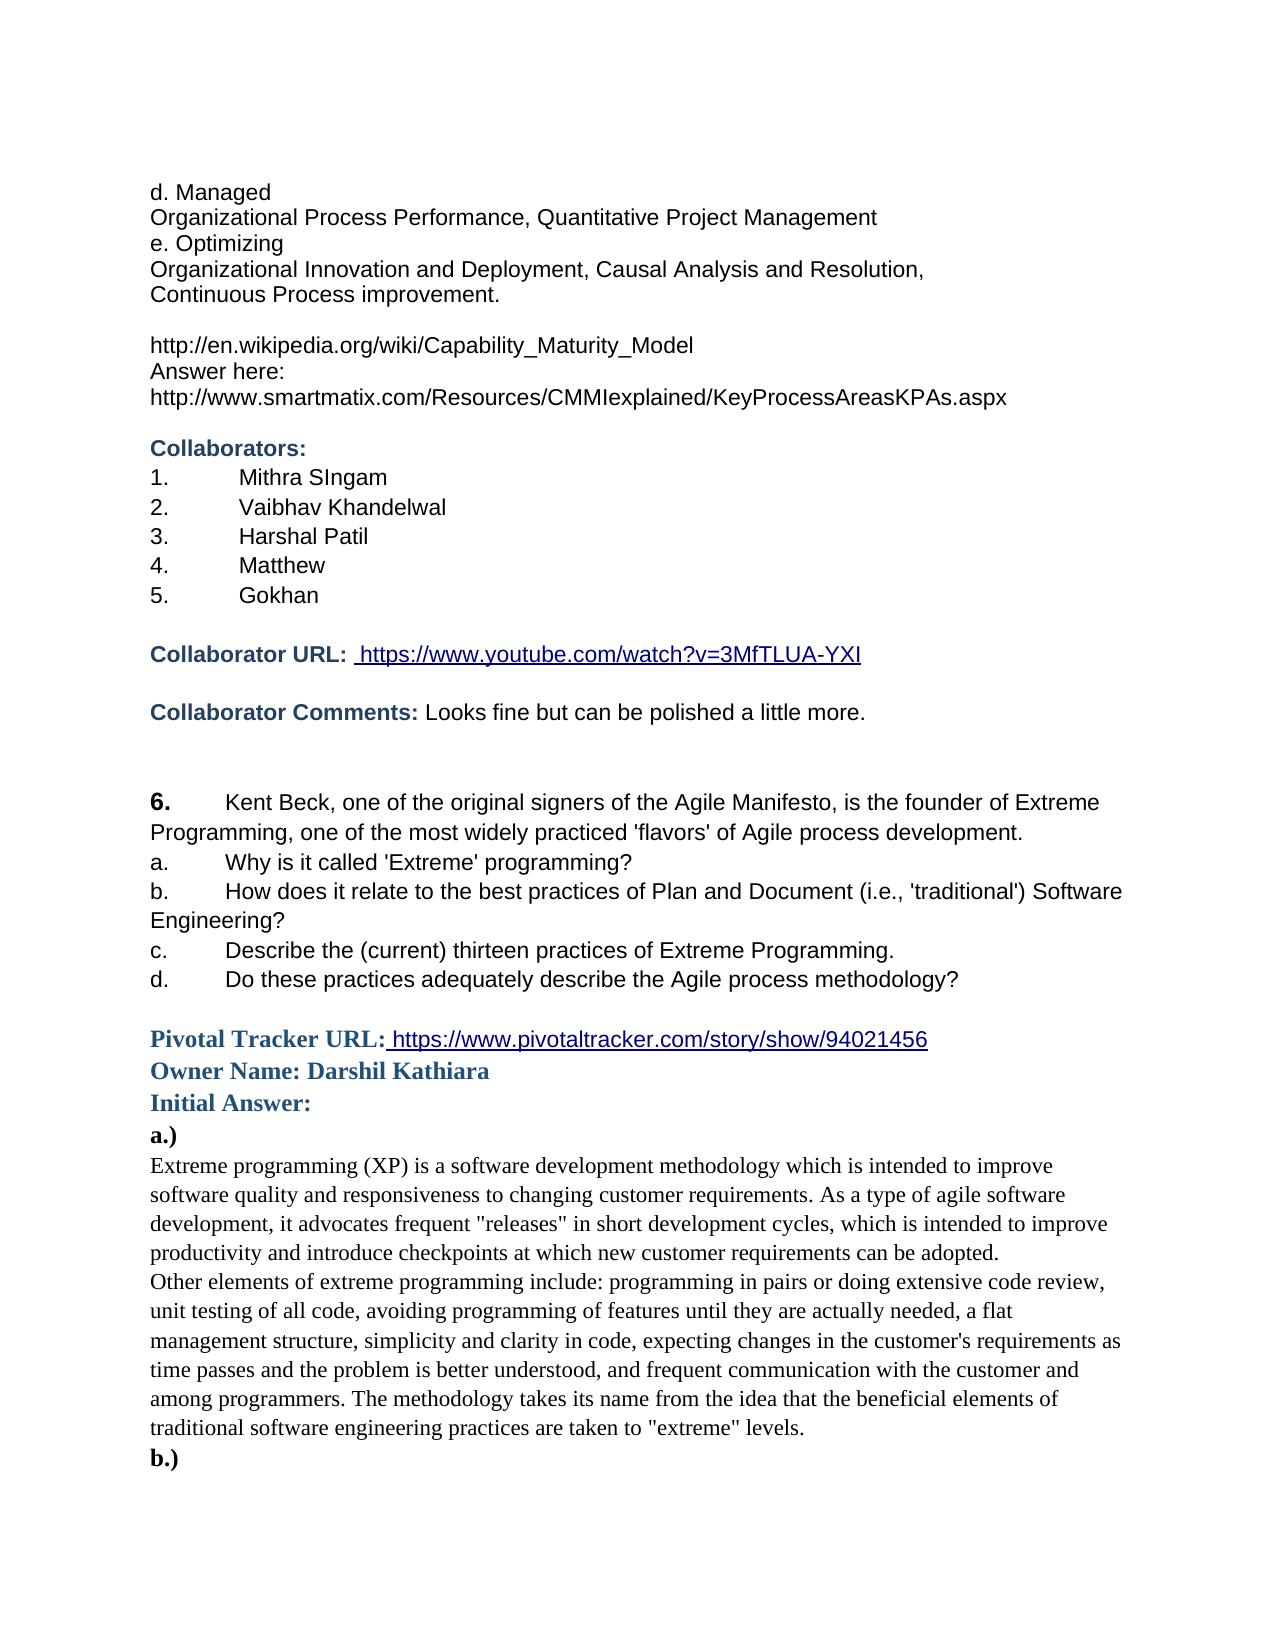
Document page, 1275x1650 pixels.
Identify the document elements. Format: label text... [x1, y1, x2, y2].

text 3. Harshal Patil [150, 524, 1125, 549]
text a.) [150, 1121, 1125, 1148]
text Collaborators: [150, 436, 1125, 461]
text e. Optimizing [150, 231, 1125, 256]
text b. How does it relate to the best practices of Plan and Document (i.e., 'traditional') Software Engineering? [150, 879, 1125, 934]
text Other elements of extreme programming include: programming in pairs or doing extensive code review, unit testing of all code, avoiding programming of features until they are actually needed, a flat management structure, simplicity and clarity in code, expecting changes in the customer's requirements as time passes and the problem is better understood, and frequent communication with the customer and among programmers. The methodology takes its name from the idea that the beneficial elements of traditional software engineering practices are taken to "extreme" levels. [150, 1269, 1125, 1441]
text b.) [150, 1444, 1125, 1472]
text 2. Vaibhav Khandelwal [150, 494, 1125, 520]
text Collaborator URL: https://www.youtube.com/watch?v=3MfTLUA-YXI [150, 641, 1125, 667]
text Continuous Process improvement. [150, 282, 1125, 308]
text Extreme programming (XP) is a software development methodology which is intended to improve software quality and responsiveness to changing customer requirements. As a type of agile software development, it advocates frequent "releases" in short development cycles, which is intended to improve productivity and introduce checkpoints at which new customer requirements can be adopted. [150, 1153, 1125, 1266]
text Collaborator Comments: Looks fine but can be polished a little more. [150, 700, 1125, 726]
text Organizational Process Performance, Quantitative Project Management [150, 205, 1125, 231]
text c. Describe the (current) thirteen practices of Extreme Programming. [150, 937, 1125, 963]
text d. Do these practices adequately describe the Agile process methodology? [150, 967, 1125, 992]
text http://en.wikipedia.org/wiki/Capability_Maturity_Model [150, 333, 1125, 359]
text 4. Matthew [150, 553, 1125, 579]
text 1. Mithra SIngam [150, 465, 1125, 491]
text Owner Name: Darshil Kathiara [150, 1057, 1125, 1085]
text Pivotal Tracker URL: https://www.pivotaltracker.com/story/show/94021456 [150, 1026, 1125, 1053]
text a. Why is it called 'Extreme' programming? [150, 849, 1125, 875]
text Answer here: http://www.smartmatix.com/Resources/CMMIexplained/KeyProcessAreasKPAs.aspx [150, 359, 1125, 410]
text 6. Kent Beck, one of the original signers of the Agile Manifesto, is the founder of Extreme Programming, one of the most widely practiced 'flavors' of Agile process development. [150, 788, 1125, 846]
text Initial Answer: [150, 1089, 1125, 1117]
text Organizational Innovation and Deployment, Causal Analysis and Resolution, [150, 256, 1125, 282]
text 5. Gokhan [150, 583, 1125, 608]
text d. Managed [150, 179, 1125, 205]
